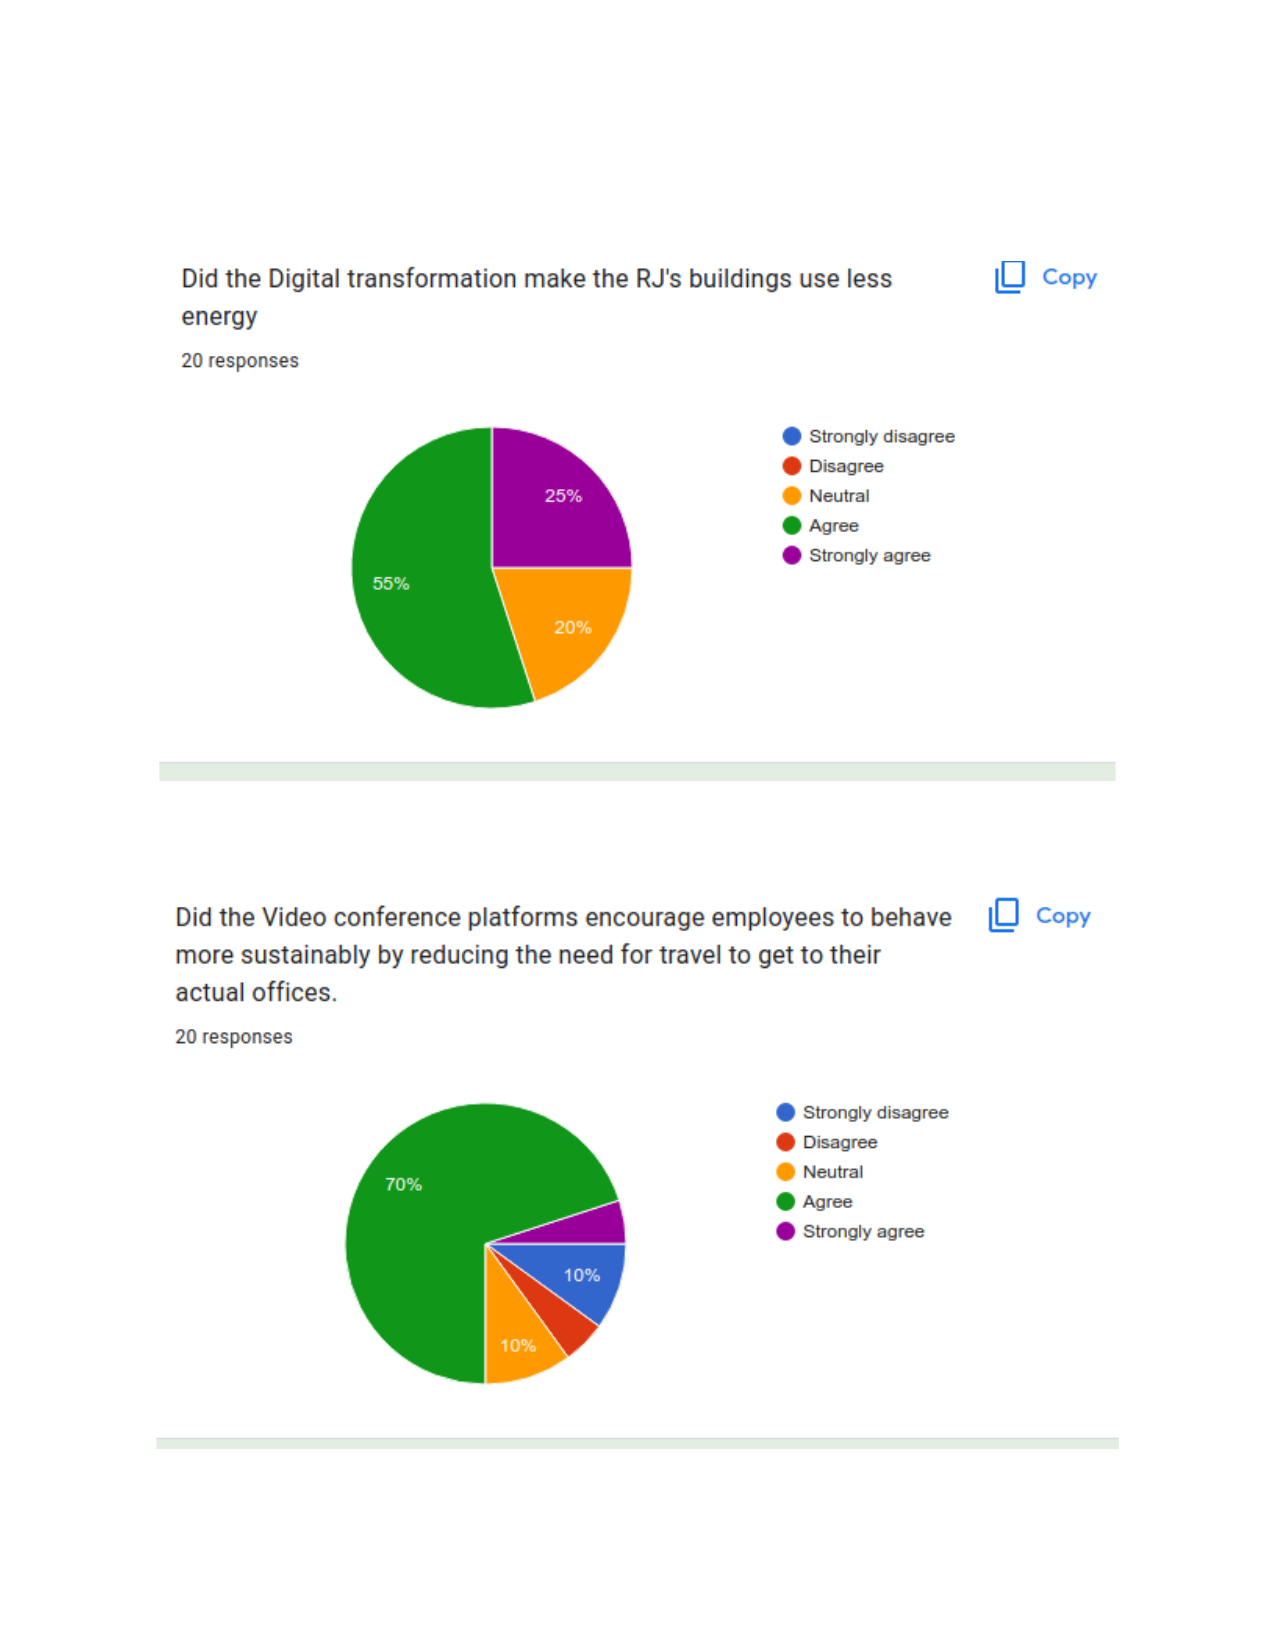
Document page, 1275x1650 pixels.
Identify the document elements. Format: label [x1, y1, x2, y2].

picture [156, 895, 1119, 1449]
picture [159, 261, 1116, 781]
